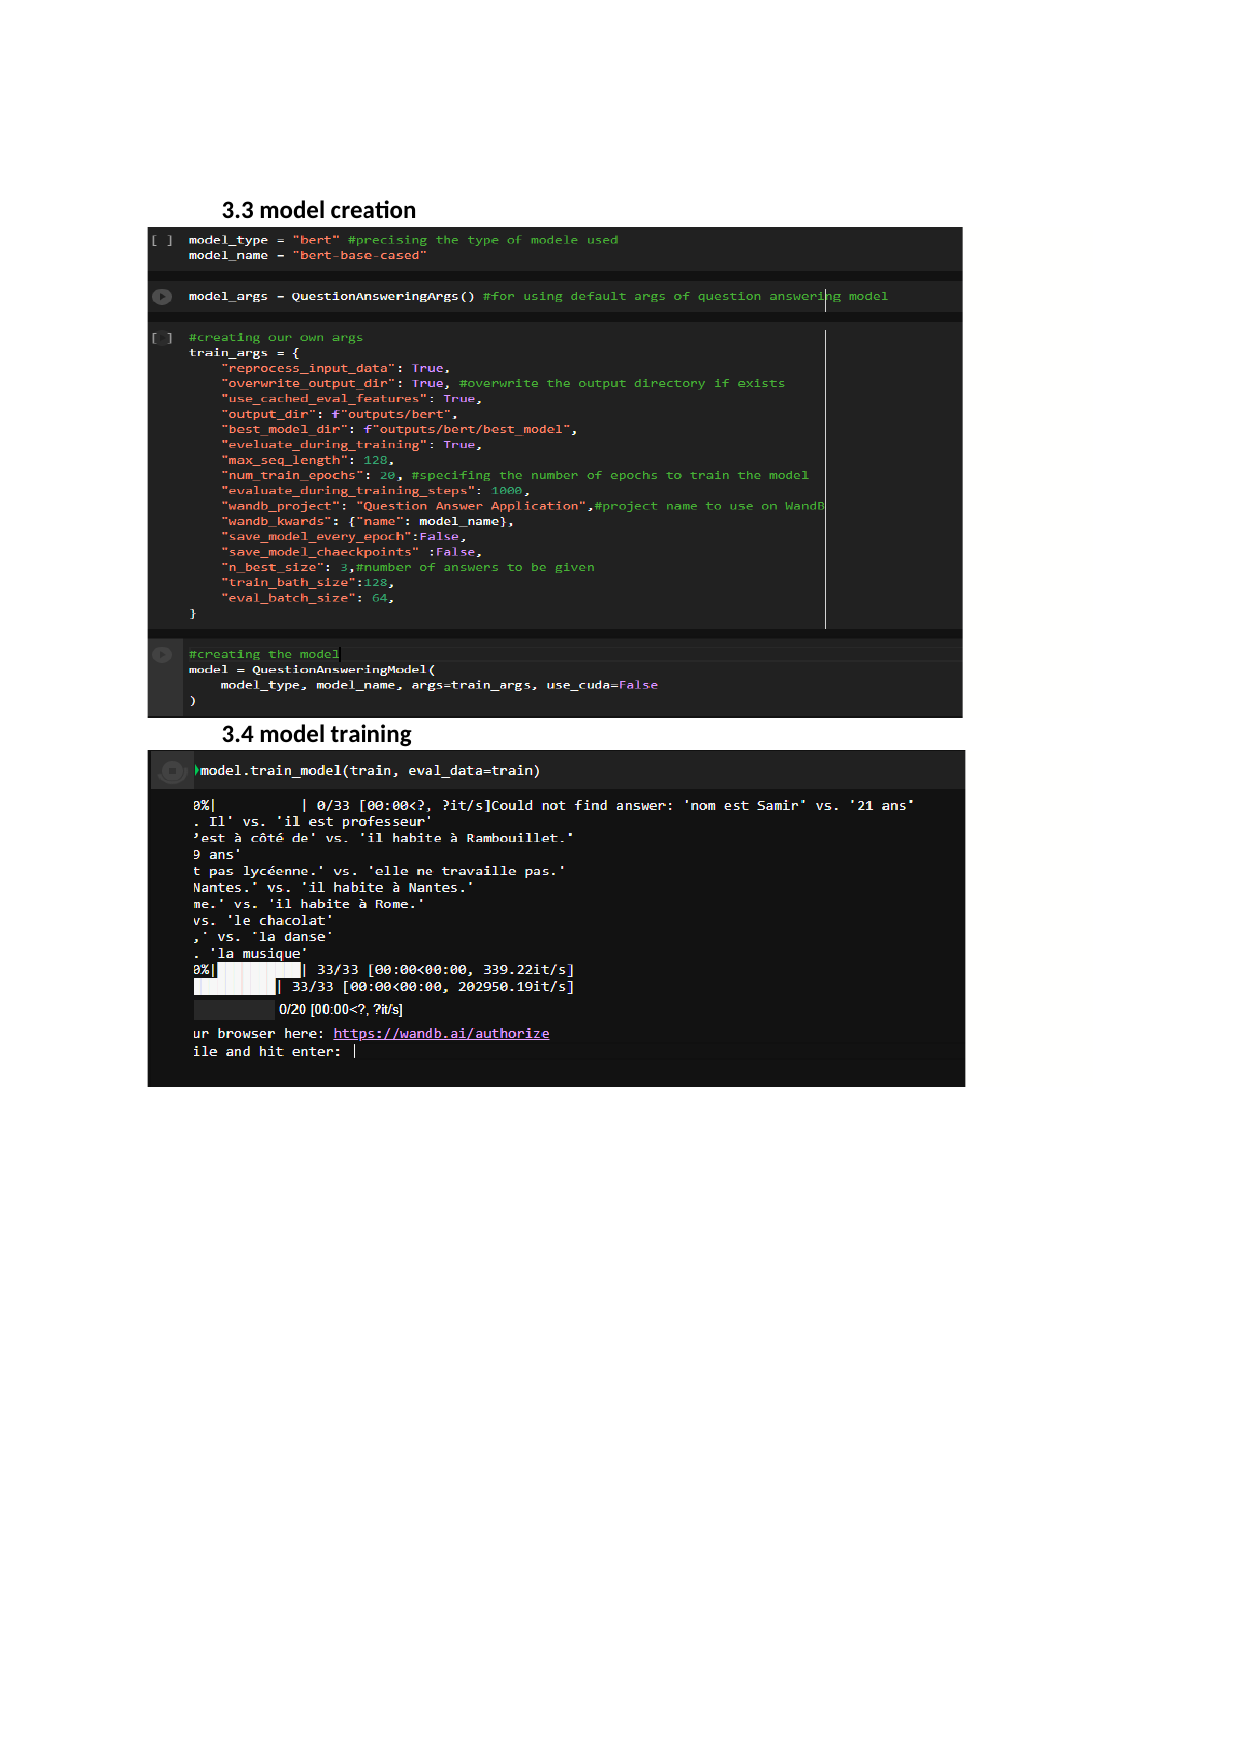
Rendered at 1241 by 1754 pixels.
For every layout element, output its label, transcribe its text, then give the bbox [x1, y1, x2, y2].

text 3.4 model training [148, 718, 1093, 748]
text 3.3 model creation [148, 195, 1093, 225]
